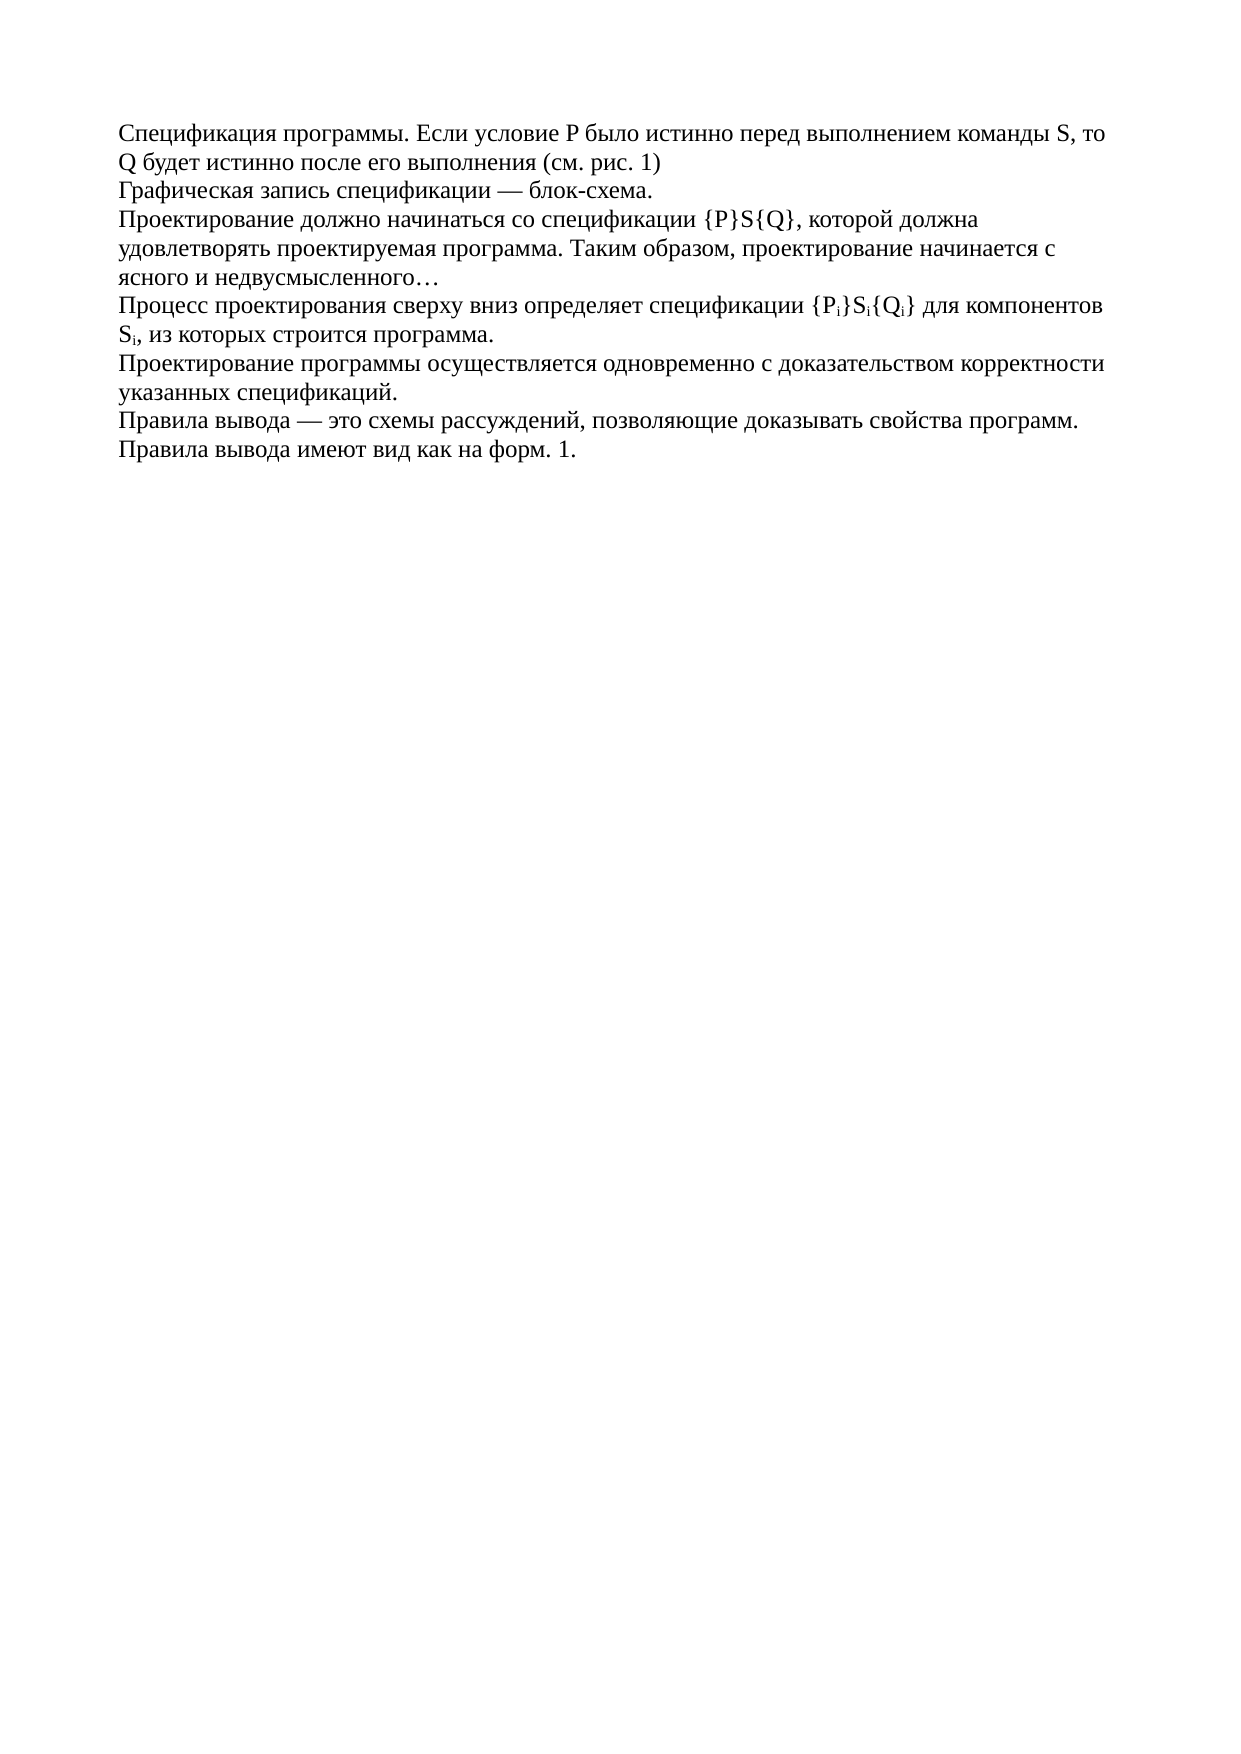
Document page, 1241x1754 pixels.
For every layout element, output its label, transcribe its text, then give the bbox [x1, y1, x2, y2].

text Проектирование должно начинаться со спецификации {P}S{Q}, которой должна удовлетворять проектируемая программа. Таким образом, проектирование начинается с ясного и недвусмысленного… [118, 204, 1122, 291]
text Графическая запись спецификации — блок-схема. [118, 176, 1122, 204]
text Спецификация программы. Если условие P было истинно перед выполнением команды S, то Q будет истинно после его выполнения (см. рис. 1) [118, 118, 1122, 176]
text Правила вывода — это схемы рассуждений, позволяющие доказывать свойства программ. Правила вывода имеют вид как на форм. 1. [118, 406, 1122, 463]
text Проектирование программы осуществляется одновременно с доказательством корректности указанных спецификаций. [118, 348, 1122, 406]
text Процесс проектирования сверху вниз определяет спецификации {Pi}Si{Qi} для компонентов Si, из которых строится программа. [118, 291, 1122, 348]
